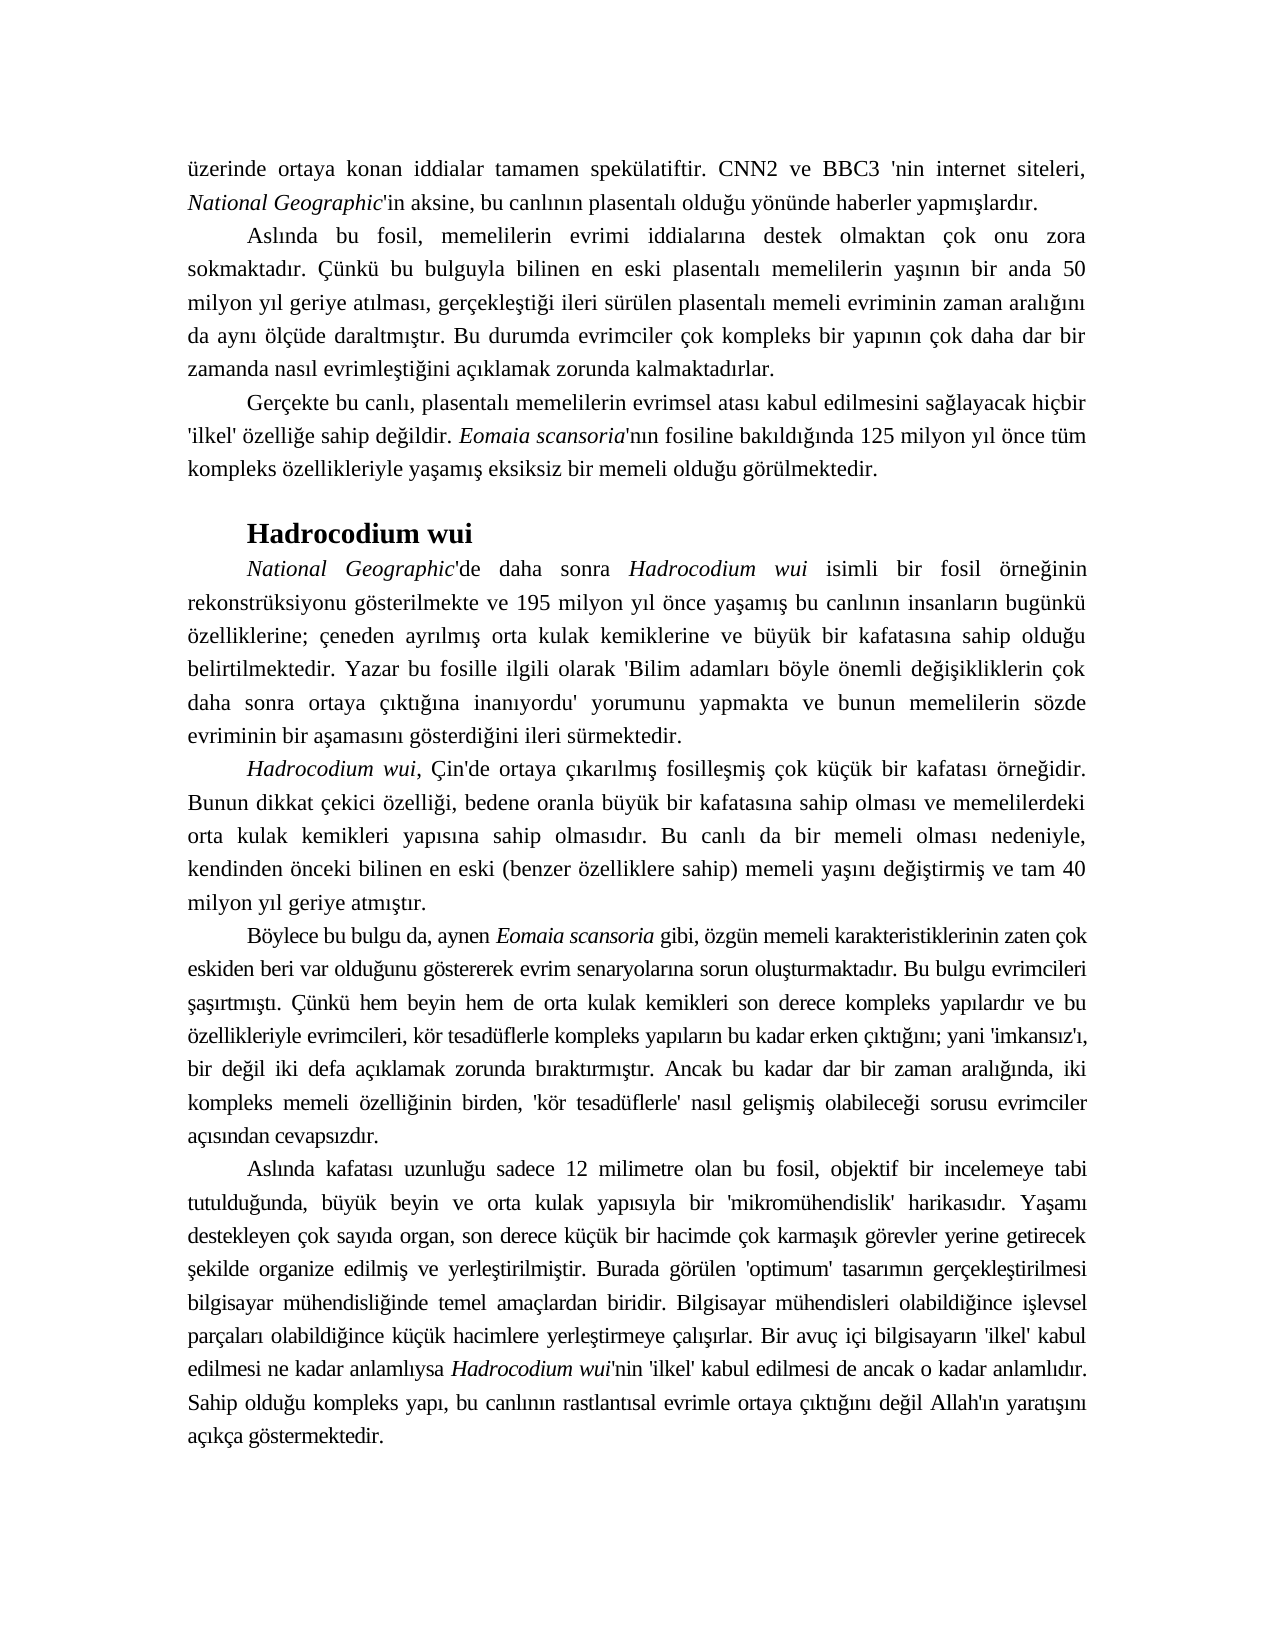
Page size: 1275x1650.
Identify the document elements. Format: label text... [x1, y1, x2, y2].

text Aslında kafatası uzunluğu sadece 12 milimetre olan bu fosil, objektif bir incelemeye tabi tutulduğunda, büyük beyin ve orta kulak yapısıyla bir 'mikromühendislik' harikasıdır. Yaşamı destekleyen çok sayıda organ, son derece küçük bir hacimde çok karmaşık görevler yerine getirecek şekilde organize edilmiş ve yerleştirilmiştir. Burada görülen 'optimum' tasarımın gerçekleştirilmesi bilgisayar mühendisliğinde temel amaçlardan biridir. Bilgisayar mühendisleri olabildiğince işlevsel parçaları olabildiğince küçük hacimlere yerleştirmeye çalışırlar. Bir avuç içi bilgisayarın 'ilkel' kabul edilmesi ne kadar anlamlıysa Hadrocodium wui'nin 'ilkel' kabul edilmesi de ancak o kadar anlamlıdır. Sahip olduğu kompleks yapı, bu canlının rastlantısal evrimle ortaya çıktığını değil Allah'ın yaratışını açıkça göstermektedir. [187, 1150, 1087, 1450]
text Hadrocodium wui, Çin'de ortaya çıkarılmış fosilleşmiş çok küçük bir kafatası örneğidir. Bunun dikkat çekici özelliği, bedene oranla büyük bir kafatasına sahip olması ve memelilerdeki orta kulak kemikleri yapısına sahip olmasıdır. Bu canlı da bir memeli olması nedeniyle, kendinden önceki bilinen en eski (benzer özelliklere sahip) memeli yaşını değiştirmiş ve tam 40 milyon yıl geriye atmıştır. [187, 750, 1087, 917]
text üzerinde ortaya konan iddialar tamamen spekülatiftir. CNN2 ve BBC3 'nin internet siteleri, National Geographic'in aksine, bu canlının plasentalı olduğu yönünde haberler yapmışlardır. [187, 150, 1087, 217]
text Gerçekte bu canlı, plasentalı memelilerin evrimsel atası kabul edilmesini sağlayacak hiçbir 'ilkel' özelliğe sahip değildir. Eomaia scansoria'nın fosiline bakıldığında 125 milyon yıl önce tüm kompleks özellikleriyle yaşamış eksiksiz bir memeli olduğu görülmektedir. [187, 383, 1087, 483]
text Böylece bu bulgu da, aynen Eomaia scansoria gibi, özgün memeli karakteristiklerinin zaten çok eskiden beri var olduğunu göstererek evrim senaryolarına sorun oluşturmaktadır. Bu bulgu evrimcileri şaşırtmıştı. Çünkü hem beyin hem de orta kulak kemikleri son derece kompleks yapılardır ve bu özellikleriyle evrimcileri, kör tesadüflerle kompleks yapıların bu kadar erken çıktığını; yani 'imkansız'ı, bir değil iki defa açıklamak zorunda bıraktırmıştır. Ancak bu kadar dar bir zaman aralığında, iki kompleks memeli özelliğinin birden, 'kör tesadüflerle' nasıl gelişmiş olabileceği sorusu evrimciler açısından cevapsızdır. [187, 917, 1087, 1150]
text Hadrocodium wui [187, 517, 1087, 550]
text National Geographic'de daha sonra Hadrocodium wui isimli bir fosil örneğinin rekonstrüksiyonu gösterilmekte ve 195 milyon yıl önce yaşamış bu canlının insanların bugünkü özelliklerine; çeneden ayrılmış orta kulak kemiklerine ve büyük bir kafatasına sahip olduğu belirtilmektedir. Yazar bu fosille ilgili olarak 'Bilim adamları böyle önemli değişikliklerin çok daha sonra ortaya çıktığına inanıyordu' yorumunu yapmakta ve bunun memelilerin sözde evriminin bir aşamasını gösterdiğini ileri sürmektedir. [187, 550, 1087, 750]
text Aslında bu fosil, memelilerin evrimi iddialarına destek olmaktan çok onu zora sokmaktadır. Çünkü bu bulguyla bilinen en eski plasentalı memelilerin yaşının bir anda 50 milyon yıl geriye atılması, gerçekleştiği ileri sürülen plasentalı memeli evriminin zaman aralığını da aynı ölçüde daraltmıştır. Bu durumda evrimciler çok kompleks bir yapının çok daha dar bir zamanda nasıl evrimleştiğini açıklamak zorunda kalmaktadırlar. [187, 217, 1087, 383]
